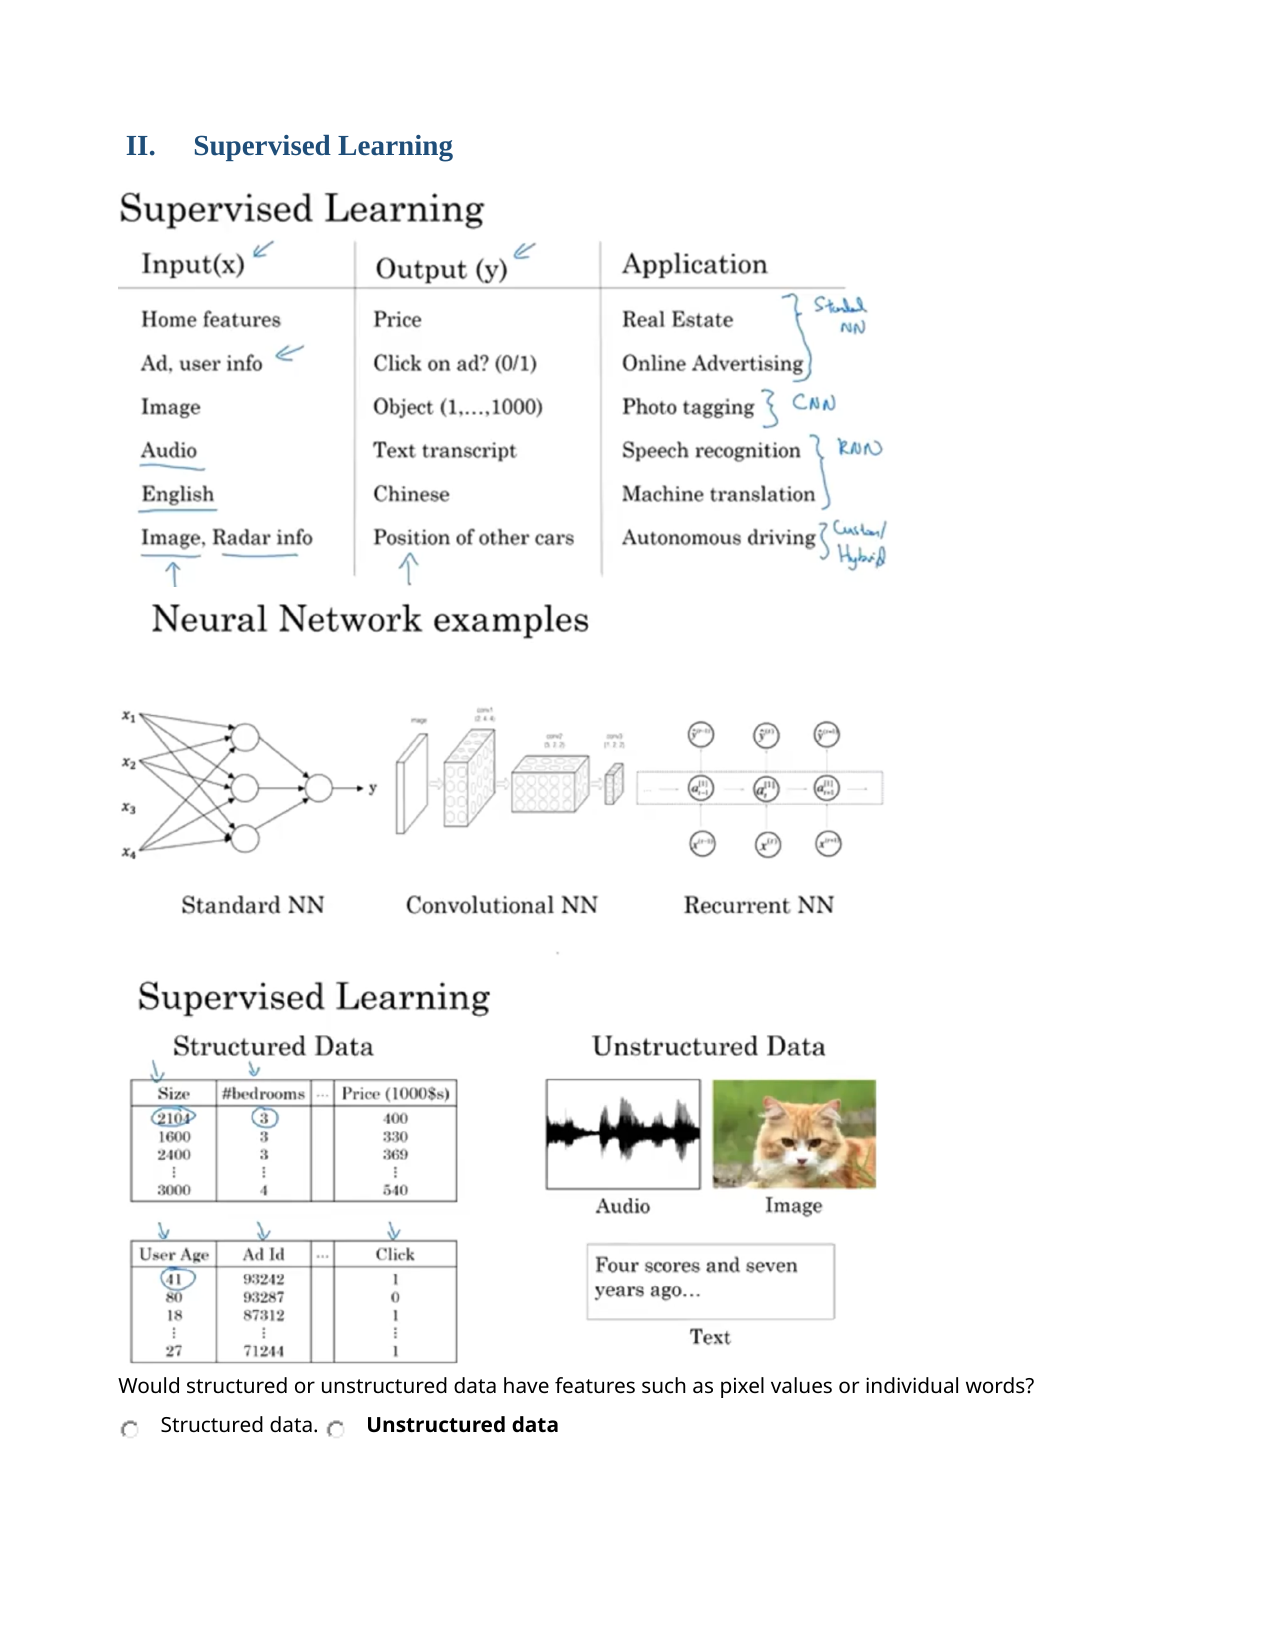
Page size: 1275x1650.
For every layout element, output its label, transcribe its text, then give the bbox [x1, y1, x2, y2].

text Structured data. Unstructured data [118, 1410, 1157, 1453]
subtitle Supervised Learning [156, 128, 1157, 162]
picture [118, 588, 886, 959]
picture [118, 172, 889, 587]
text Would structured or unstructured data have features such as pixel values or individual words? [118, 1371, 1157, 1400]
picture [118, 960, 879, 1370]
